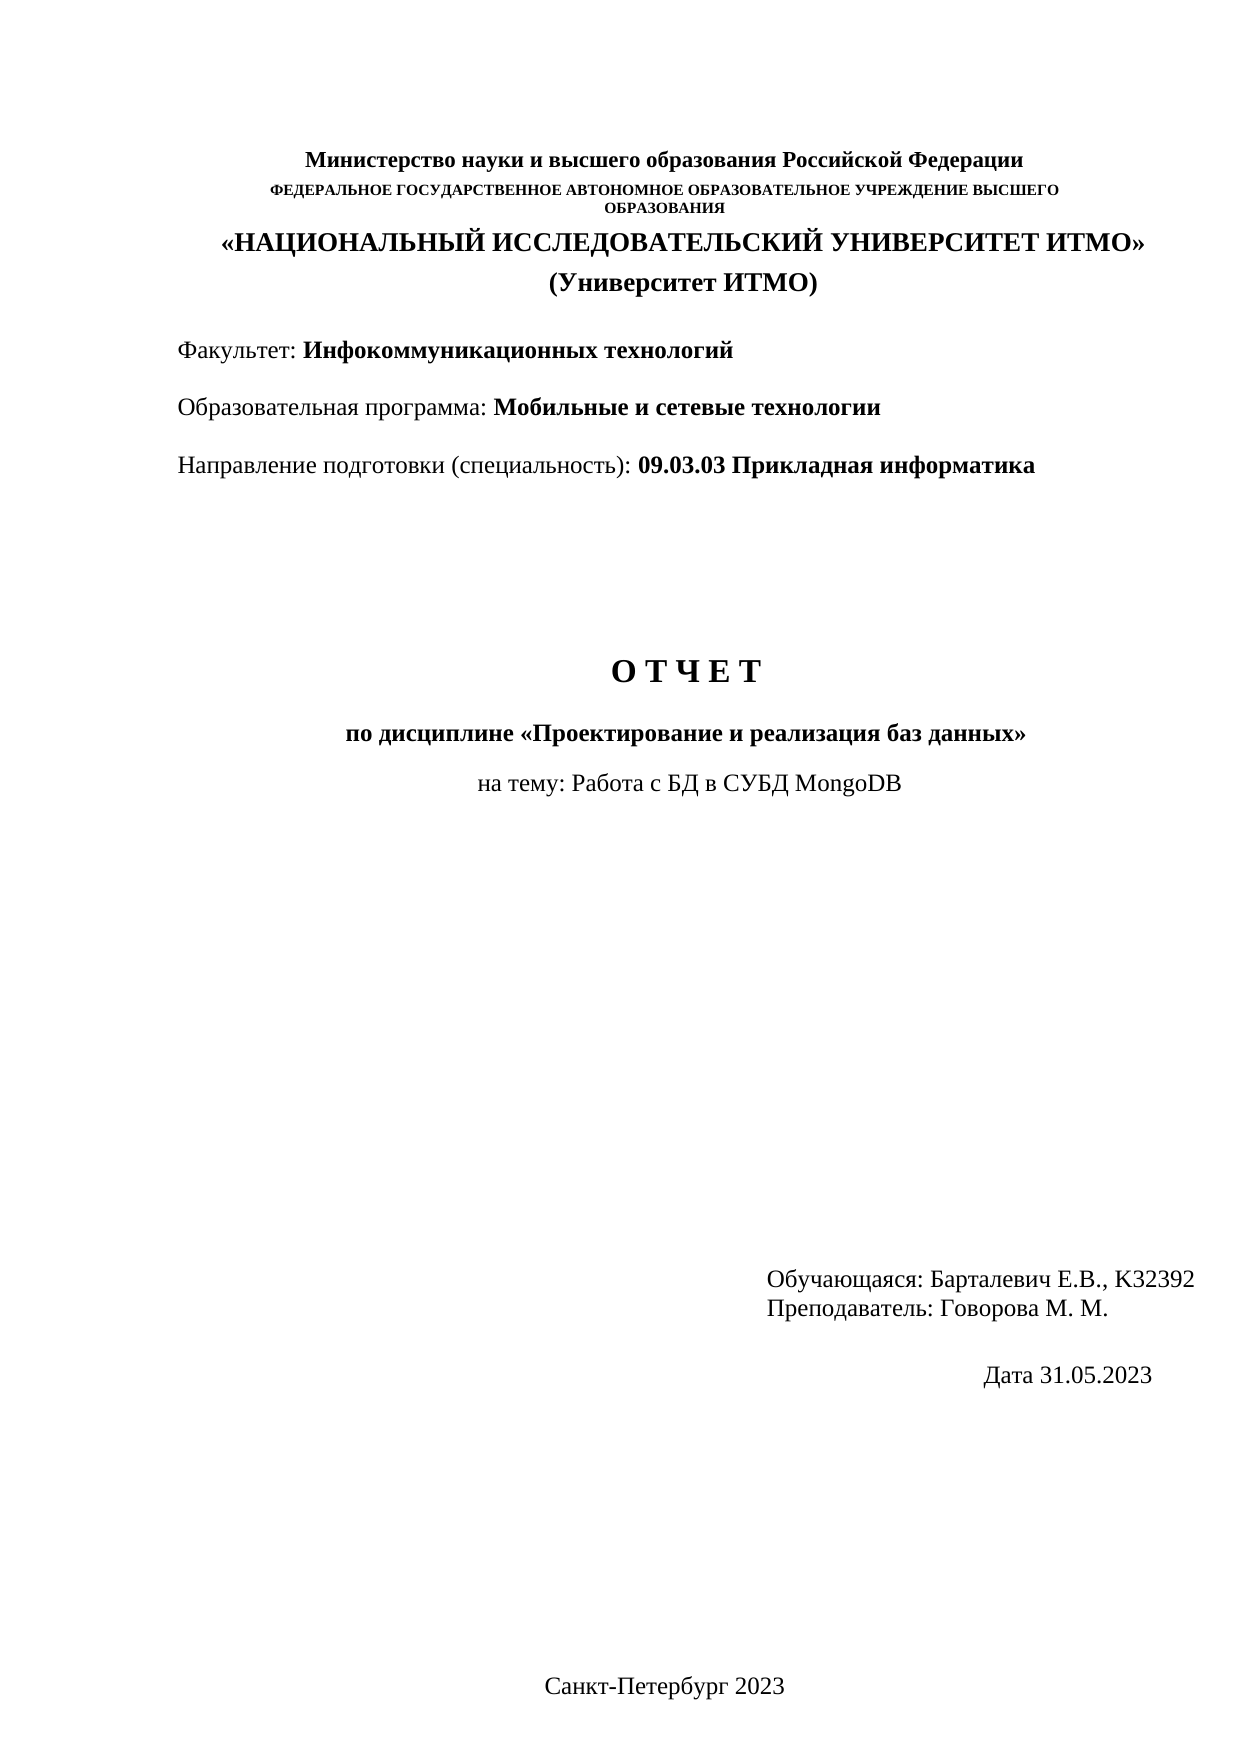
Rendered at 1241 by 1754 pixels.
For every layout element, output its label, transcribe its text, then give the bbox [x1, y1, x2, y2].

text на тему: Работа с БД в СУБД MongoDB [477, 768, 1201, 797]
text (Университет ИТМО) [548, 266, 1201, 297]
title О Т Ч Е Т [209, 651, 1120, 690]
text Санкт-Петербург 2023 [544, 1671, 1201, 1700]
text Направление подготовки (специальность): 09.03.03 Прикладная информатика [177, 450, 1201, 479]
text «НАЦИОНАЛЬНЫЙ ИССЛЕДОВАТЕЛЬСКИЙ УНИВЕРСИТЕТ ИТМО» [221, 226, 1201, 257]
text Обучающаяся: Барталевич Е.В., K32392 [702, 1264, 1201, 1293]
text Преподаватель: Говорова М. М. [692, 1293, 1152, 1322]
text Дата 31.05.2023 [167, 1360, 1152, 1388]
subtitle по дисциплине «Проектирование и реализация баз данных» [209, 718, 1120, 747]
text Образовательная программа: Мобильные и сетевые технологии [177, 392, 1201, 421]
text Факультет: Инфокоммуникационных технологий [177, 335, 1201, 364]
text ФЕДЕРАЛЬНОЕ ГОСУДАРСТВЕННОЕ АВТОНОМНОЕ ОБРАЗОВАТЕЛЬНОЕ УЧРЕЖДЕНИЕ ВЫСШЕГО ОБРАЗОВАНИЯ [209, 181, 1120, 216]
text Министерство науки и высшего образования Российской Федерации [304, 146, 1025, 173]
